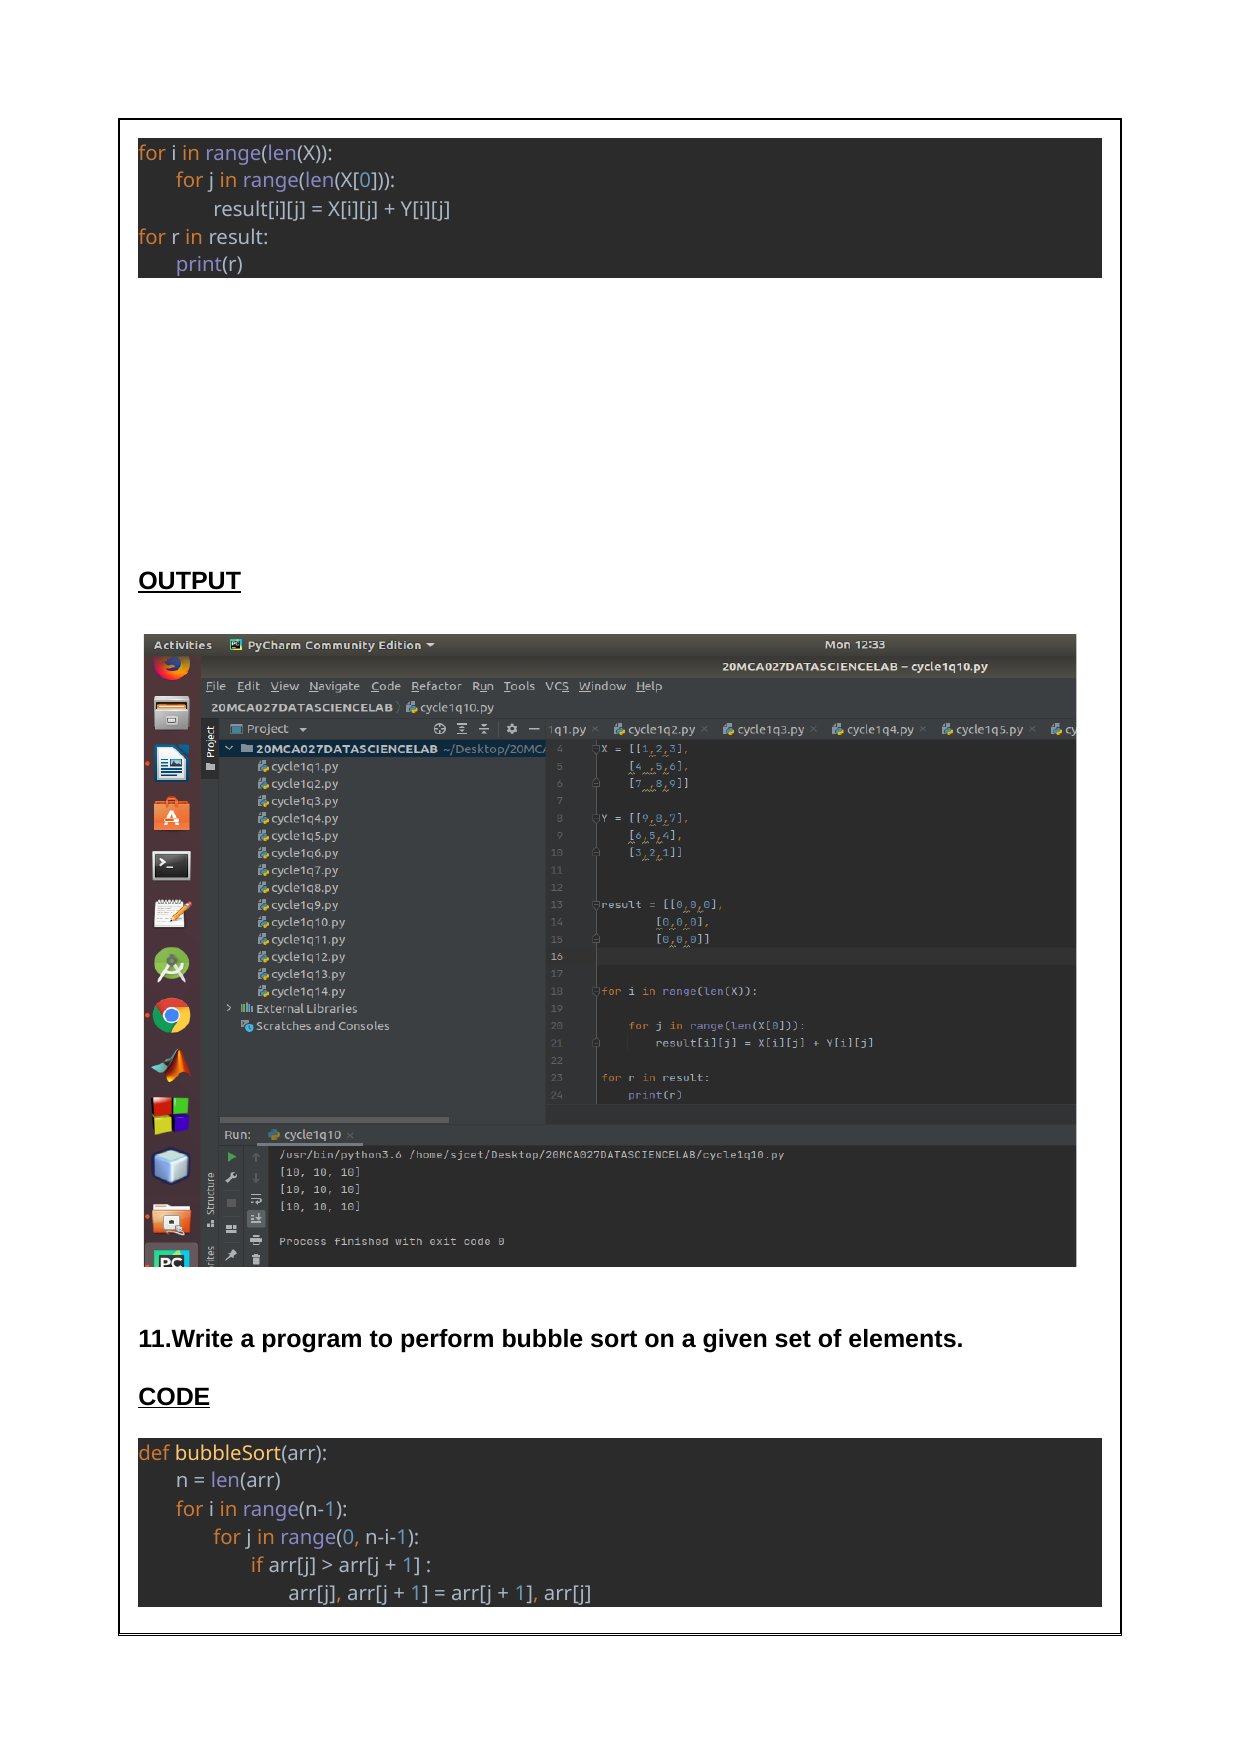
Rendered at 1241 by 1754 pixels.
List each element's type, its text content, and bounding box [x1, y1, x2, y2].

text result[i][j] = X[i][j] + Y[i][j] [138, 194, 1102, 222]
text for j in range(len(X[0])): [138, 166, 1102, 194]
text if arr[j] > arr[j + 1] : [138, 1550, 1102, 1578]
text for i in range(n-1): [138, 1494, 1102, 1522]
text for i in range(len(X)): [138, 138, 1102, 166]
text print(r) [138, 250, 1102, 278]
text arr[j], arr[j + 1] = arr[j + 1], arr[j] [138, 1578, 1102, 1607]
text OUTPUT [138, 566, 1102, 595]
text for j in range(0, n-i-1): [138, 1522, 1102, 1550]
text def bubbleSort(arr): [138, 1438, 1102, 1466]
text n = len(arr) [138, 1466, 1102, 1494]
picture [143, 634, 1077, 1267]
text 11.Write a program to perform bubble sort on a given set of elements. [138, 1324, 1102, 1353]
text for r in result: [138, 222, 1102, 250]
text CODE [138, 1382, 1102, 1410]
